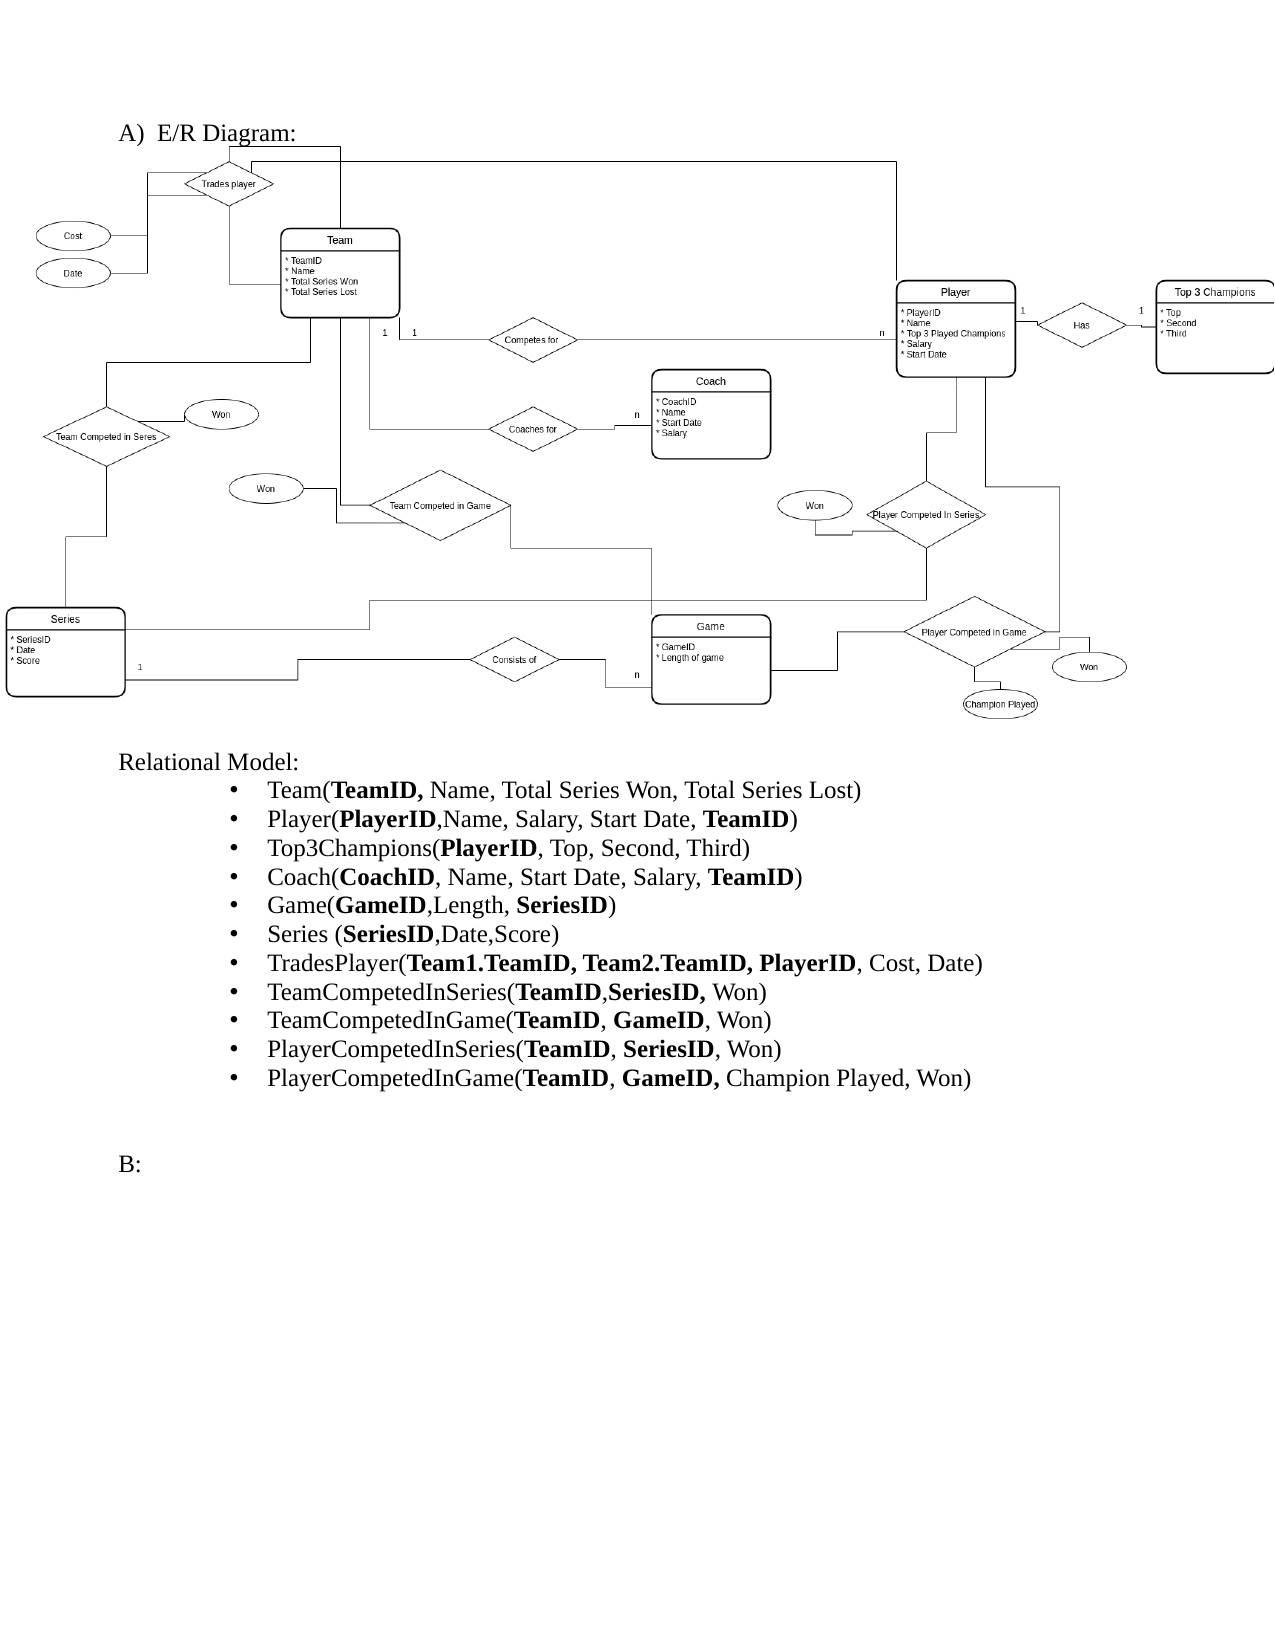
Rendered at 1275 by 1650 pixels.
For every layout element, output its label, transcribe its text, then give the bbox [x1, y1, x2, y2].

list Team(TeamID, Name, Total Series Won, Total Series Lost) [229, 776, 1157, 804]
list Game(GameID,Length, SeriesID) [229, 891, 1157, 919]
list TeamCompetedInGame(TeamID, GameID, Won) [229, 1006, 1157, 1034]
list PlayerCompetedInSeries(TeamID, SeriesID, Won) [229, 1034, 1157, 1063]
picture [5, 146, 1274, 719]
list TradesPlayer(Team1.TeamID, Team2.TeamID, PlayerID, Cost, Date) [229, 948, 1157, 977]
list Top3Champions(PlayerID, Top, Second, Third) [229, 833, 1157, 862]
list TeamCompetedInSeries(TeamID,SeriesID, Won) [229, 977, 1157, 1006]
list PlayerCompetedInGame(TeamID, GameID, Champion Played, Won) [229, 1063, 1157, 1092]
list Series (SeriesID,Date,Score) [229, 919, 1157, 948]
list Player(PlayerID,Name, Salary, Start Date, TeamID) [229, 804, 1157, 833]
list Coach(CoachID, Name, Start Date, Salary, TeamID) [229, 862, 1157, 891]
text B: [118, 1149, 1157, 1178]
text Relational Model: [118, 747, 1157, 776]
text A) E/R Diagram: [118, 118, 1157, 146]
